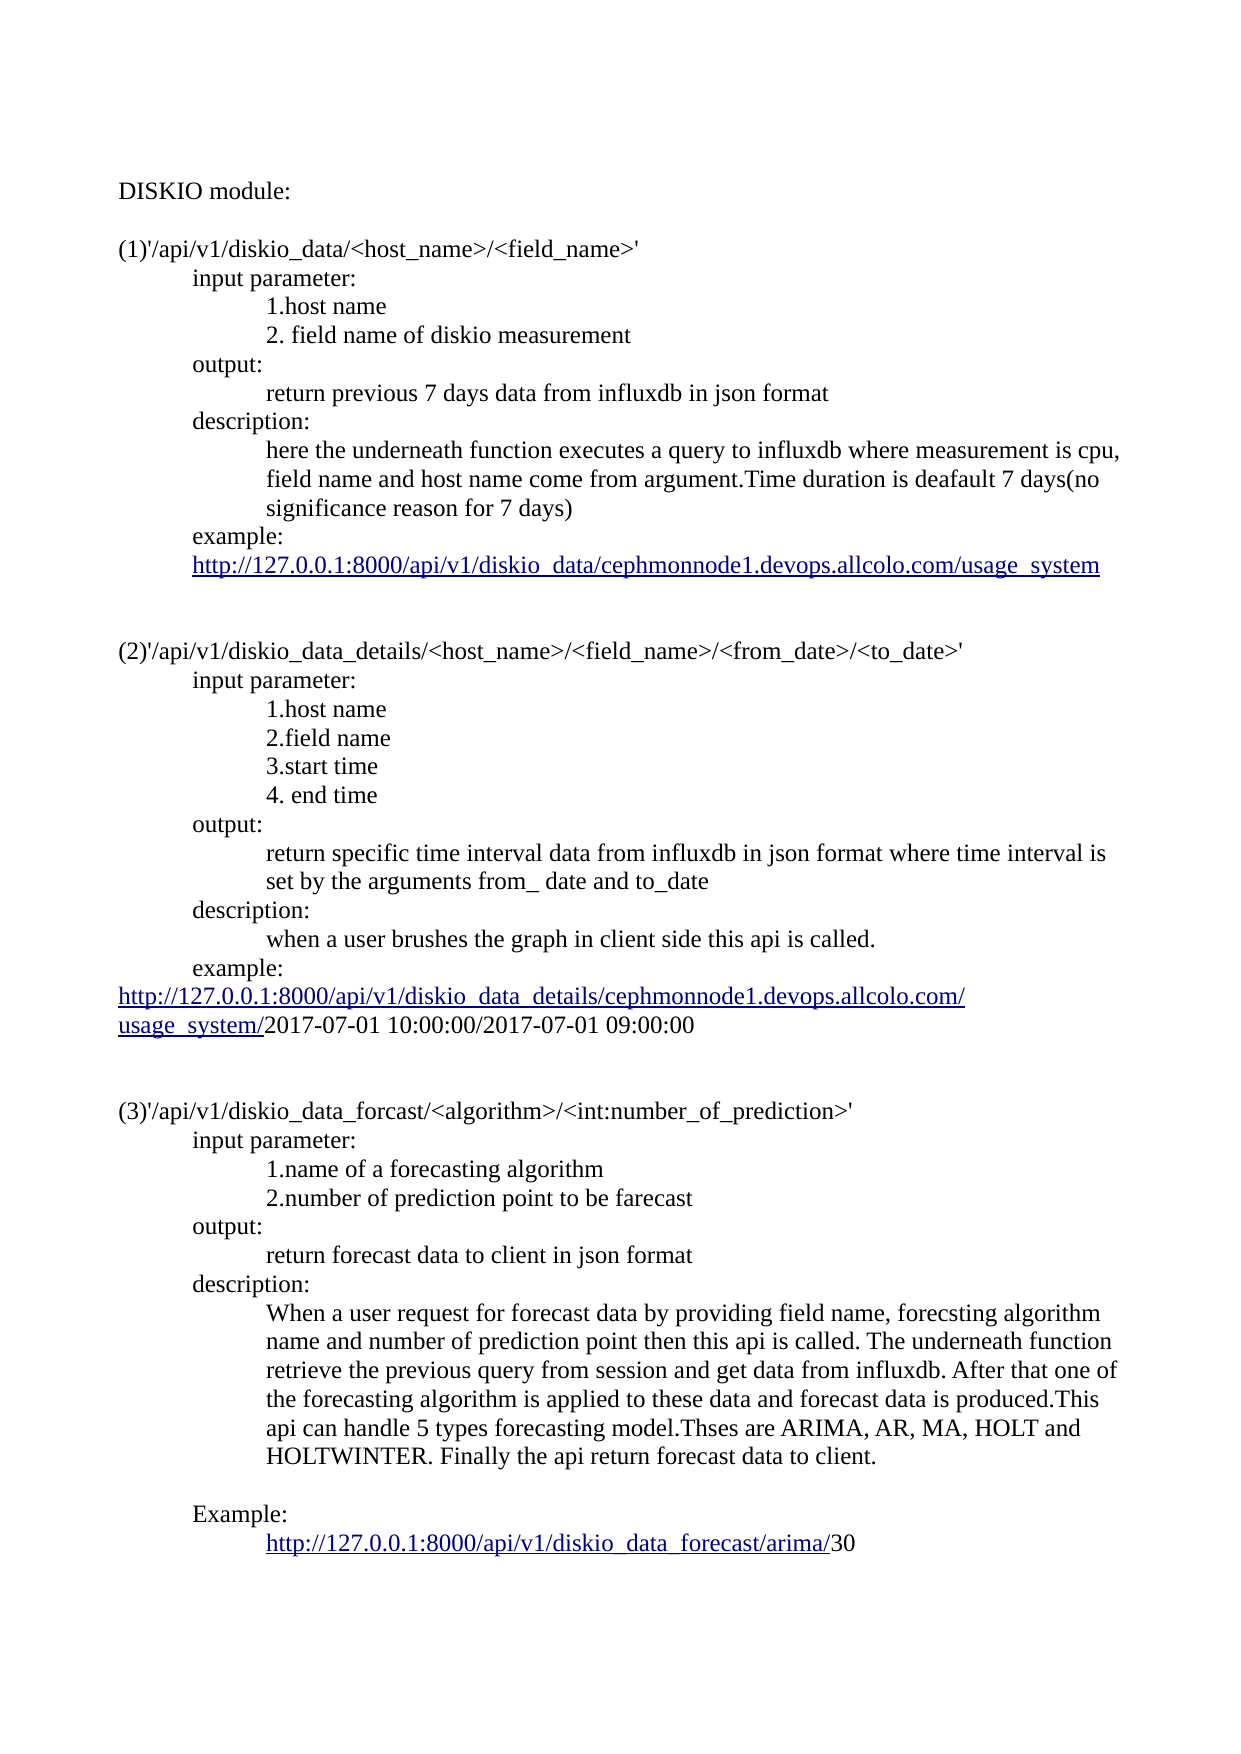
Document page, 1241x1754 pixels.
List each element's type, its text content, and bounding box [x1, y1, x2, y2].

text 4. end time [118, 780, 1122, 809]
text 2. field name of diskio measurement [118, 320, 1122, 349]
text output: [118, 809, 1122, 838]
text 2.field name [118, 723, 1122, 751]
text http://127.0.0.1:8000/api/v1/diskio_data_details/cephmonnode1.devops.allcolo.com/usage_system/2017-07-01 10:00:00/2017-07-01 09:00:00 [118, 981, 1122, 1039]
text Example: [118, 1499, 1122, 1528]
text 2.number of prediction point to be farecast [118, 1183, 1122, 1211]
text 3.start time [118, 751, 1122, 780]
text output: [118, 1211, 1122, 1240]
text example: [118, 953, 1122, 981]
text (3)'/api/v1/diskio_data_forcast/<algorithm>/<int:number_of_prediction>' [118, 1096, 1122, 1125]
text (2)'/api/v1/diskio_data_details/<host_name>/<field_name>/<from_date>/<to_date>' [118, 636, 1122, 665]
text input parameter: [118, 665, 1122, 694]
text output: [118, 349, 1122, 378]
text description: [118, 406, 1122, 435]
text When a user request for forecast data by providing field name, forecsting algorithm name and number of prediction point then this api is called. The underneath function retrieve the previous query from session and get data from influxdb. After that one of the forecasting algorithm is applied to these data and forecast data is produced.This api can handle 5 types forecasting model.Thses are ARIMA, AR, MA, HOLT and HOLTWINTER. Finally the api return forecast data to client. [118, 1298, 1122, 1470]
text http://127.0.0.1:8000/api/v1/diskio_data_forecast/arima/30 [118, 1528, 1122, 1556]
text return previous 7 days data from influxdb in json format [118, 378, 1122, 406]
text description: [118, 895, 1122, 924]
text 1.host name [118, 694, 1122, 723]
text input parameter: [118, 1125, 1122, 1154]
text description: [118, 1269, 1122, 1298]
text when a user brushes the graph in client side this api is called. [118, 924, 1122, 953]
text 1.host name [118, 291, 1122, 320]
text (1)'/api/v1/diskio_data/<host_name>/<field_name>' [118, 234, 1122, 263]
text return specific time interval data from influxdb in json format where time interval is set by the arguments from_ date and to_date [118, 838, 1122, 895]
text example: http://127.0.0.1:8000/api/v1/diskio_data/cephmonnode1.devops.allcolo.com/usage_system [118, 521, 1122, 579]
text 1.name of a forecasting algorithm [118, 1154, 1122, 1183]
text here the underneath function executes a query to influxdb where measurement is cpu, field name and host name come from argument.Time duration is deafault 7 days(no significance reason for 7 days) [118, 435, 1122, 521]
text DISKIO module: [118, 176, 1122, 205]
text input parameter: [118, 263, 1122, 291]
text return forecast data to client in json format [118, 1240, 1122, 1269]
